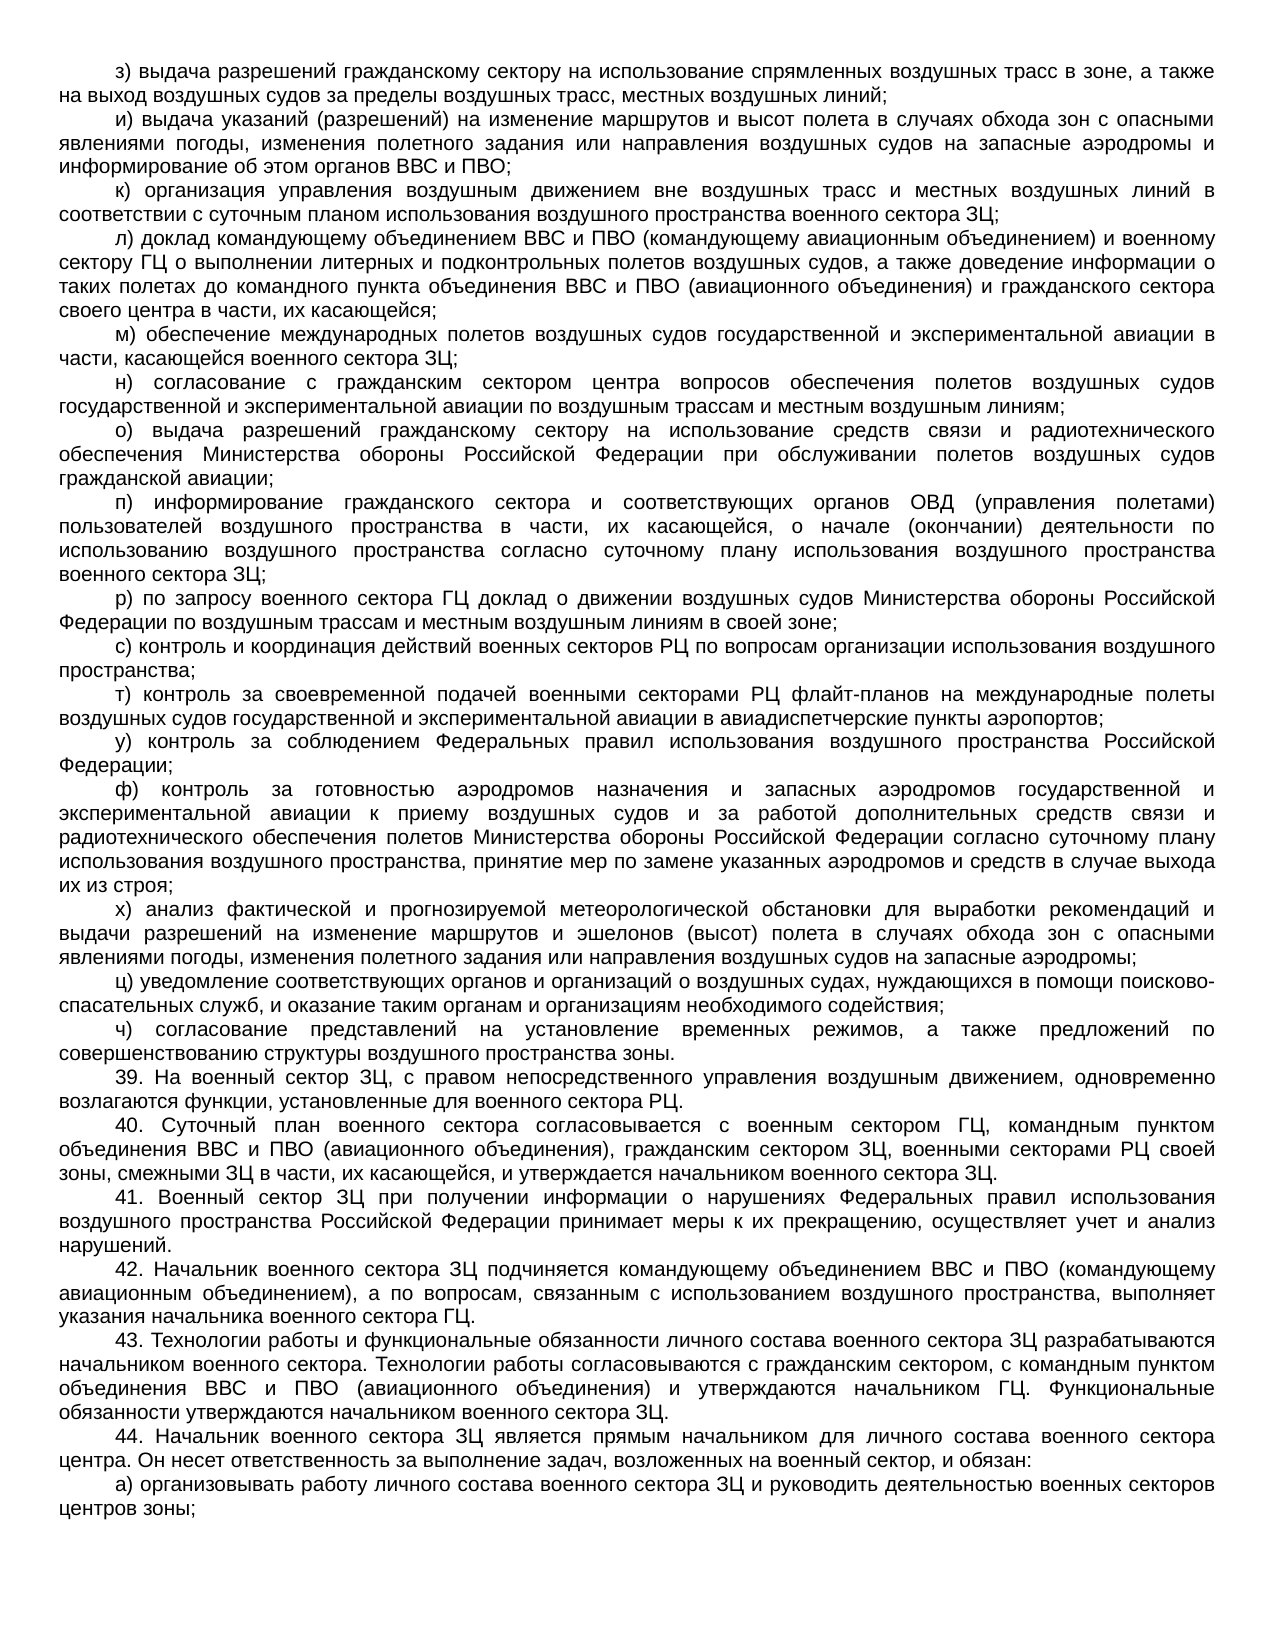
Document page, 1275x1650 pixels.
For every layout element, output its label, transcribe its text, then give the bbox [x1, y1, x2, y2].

text 41. Военный сектор ЗЦ при получении информации о нарушениях Федеральных правил использования воздушного пространства Российской Федерации принимает меры к их прекращению, осуществляет учет и анализ нарушений. [58, 1184, 1216, 1256]
text у) контроль за соблюдением Федеральных правил использования воздушного пространства Российской Федерации; [58, 729, 1216, 777]
text х) анализ фактической и прогнозируемой метеорологической обстановки для выработки рекомендаций и выдачи разрешений на изменение маршрутов и эшелонов (высот) полета в случаях обхода зон с опасными явлениями погоды, изменения полетного задания или направления воздушных судов на запасные аэродромы; [58, 897, 1216, 969]
text л) доклад командующему объединением ВВС и ПВО (командующему авиационным объединением) и военному сектору ГЦ о выполнении литерных и подконтрольных полетов воздушных судов, а также доведение информации о таких полетах до командного пункта объединения ВВС и ПВО (авиационного объединения) и гражданского сектора своего центра в части, их касающейся; [58, 226, 1216, 322]
text и) выдача указаний (разрешений) на изменение маршрутов и высот полета в случаях обхода зон с опасными явлениями погоды, изменения полетного задания или направления воздушных судов на запасные аэродромы и информирование об этом органов ВВС и ПВО; [58, 106, 1216, 178]
text с) контроль и координация действий военных секторов РЦ по вопросам организации использования воздушного пространства; [58, 633, 1216, 681]
text 40. Суточный план военного сектора согласовывается с военным сектором ГЦ, командным пунктом объединения ВВС и ПВО (авиационного объединения), гражданским сектором ЗЦ, военными секторами РЦ своей зоны, смежными ЗЦ в части, их касающейся, и утверждается начальником военного сектора ЗЦ. [58, 1113, 1216, 1184]
text н) согласование с гражданским сектором центра вопросов обеспечения полетов воздушных судов государственной и экспериментальной авиации по воздушным трассам и местным воздушным линиям; [58, 370, 1216, 418]
text т) контроль за своевременной подачей военными секторами РЦ флайт-планов на международные полеты воздушных судов государственной и экспериментальной авиации в авиадиспетчерские пункты аэропортов; [58, 681, 1216, 729]
text ц) уведомление соответствующих органов и организаций о воздушных судах, нуждающихся в помощи поисково-спасательных служб, и оказание таким органам и организациям необходимого содействия; [58, 969, 1216, 1017]
text ф) контроль за готовностью аэродромов назначения и запасных аэродромов государственной и экспериментальной авиации к приему воздушных судов и за работой дополнительных средств связи и радиотехнического обеспечения полетов Министерства обороны Российской Федерации согласно суточному плану использования воздушного пространства, принятие мер по замене указанных аэродромов и средств в случае выхода их из строя; [58, 777, 1216, 897]
text п) информирование гражданского сектора и соответствующих органов ОВД (управления полетами) пользователей воздушного пространства в части, их касающейся, о начале (окончании) деятельности по использованию воздушного пространства согласно суточному плану использования воздушного пространства военного сектора ЗЦ; [58, 490, 1216, 586]
text 39. На военный сектор ЗЦ, с правом непосредственного управления воздушным движением, одновременно возлагаются функции, установленные для военного сектора РЦ. [58, 1065, 1216, 1113]
text р) по запросу военного сектора ГЦ доклад о движении воздушных судов Министерства обороны Российской Федерации по воздушным трассам и местным воздушным линиям в своей зоне; [58, 586, 1216, 633]
text 44. Начальник военного сектора ЗЦ является прямым начальником для личного состава военного сектора центра. Он несет ответственность за выполнение задач, возложенных на военный сектор, и обязан: [58, 1424, 1216, 1472]
text а) организовывать работу личного состава военного сектора ЗЦ и руководить деятельностью военных секторов центров зоны; [58, 1472, 1216, 1520]
text ч) согласование представлений на установление временных режимов, а также предложений по совершенствованию структуры воздушного пространства зоны. [58, 1017, 1216, 1065]
text о) выдача разрешений гражданскому сектору на использование средств связи и радиотехнического обеспечения Министерства обороны Российской Федерации при обслуживании полетов воздушных судов гражданской авиации; [58, 418, 1216, 490]
text 43. Технологии работы и функциональные обязанности личного состава военного сектора ЗЦ разрабатываются начальником военного сектора. Технологии работы согласовываются с гражданским сектором, с командным пунктом объединения ВВС и ПВО (авиационного объединения) и утверждаются начальником ГЦ. Функциональные обязанности утверждаются начальником военного сектора ЗЦ. [58, 1328, 1216, 1424]
text з) выдача разрешений гражданскому сектору на использование спрямленных воздушных трасс в зоне, а также на выход воздушных судов за пределы воздушных трасс, местных воздушных линий; [58, 58, 1216, 106]
text м) обеспечение международных полетов воздушных судов государственной и экспериментальной авиации в части, касающейся военного сектора ЗЦ; [58, 322, 1216, 370]
text к) организация управления воздушным движением вне воздушных трасс и местных воздушных линий в соответствии с суточным планом использования воздушного пространства военного сектора ЗЦ; [58, 178, 1216, 226]
text 42. Начальник военного сектора ЗЦ подчиняется командующему объединением ВВС и ПВО (командующему авиационным объединением), а по вопросам, связанным с использованием воздушного пространства, выполняет указания начальника военного сектора ГЦ. [58, 1256, 1216, 1328]
